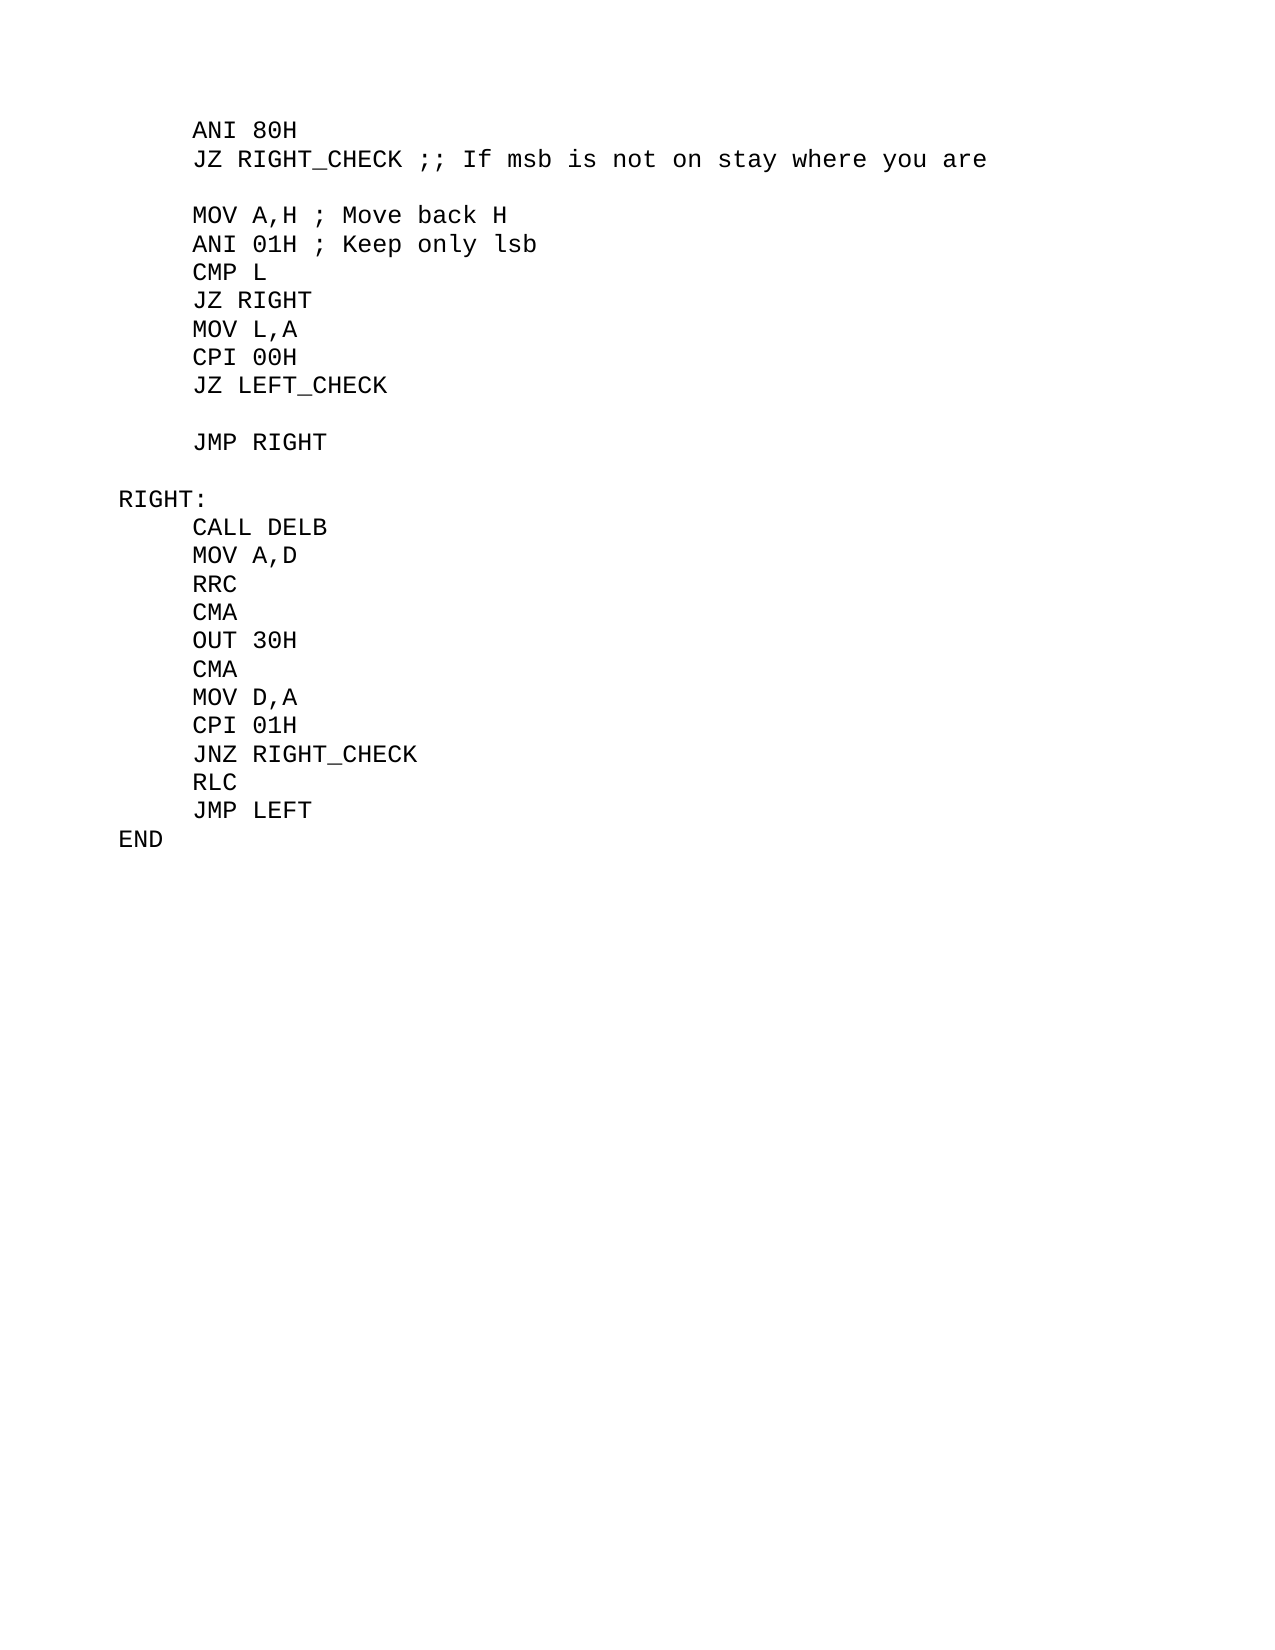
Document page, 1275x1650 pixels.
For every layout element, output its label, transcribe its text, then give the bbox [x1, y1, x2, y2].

text CMP L [118, 260, 1157, 288]
text CALL DELB [118, 515, 1157, 543]
text CPI 00H [118, 345, 1157, 373]
text CMA [118, 656, 1157, 685]
text JZ RIGHT_CHECK ;; If msb is not on stay where you are [118, 146, 1157, 175]
text JNZ RIGHT_CHECK [118, 741, 1157, 770]
text JZ LEFT_CHECK [118, 373, 1157, 401]
text CPI 01H [118, 713, 1157, 741]
text JMP LEFT [118, 798, 1157, 826]
text MOV L,A [118, 316, 1157, 345]
text RLC [118, 770, 1157, 798]
text RRC [118, 571, 1157, 600]
text JMP RIGHT [118, 430, 1157, 458]
text ANI 01H ; Keep only lsb [118, 231, 1157, 260]
text END [118, 826, 1157, 855]
text RIGHT: [118, 486, 1157, 515]
text MOV D,A [118, 685, 1157, 713]
text JZ RIGHT [118, 288, 1157, 316]
text MOV A,D [118, 543, 1157, 571]
text OUT 30H [118, 628, 1157, 656]
text MOV A,H ; Move back H [118, 203, 1157, 231]
text ANI 80H [118, 118, 1157, 146]
text CMA [118, 600, 1157, 628]
